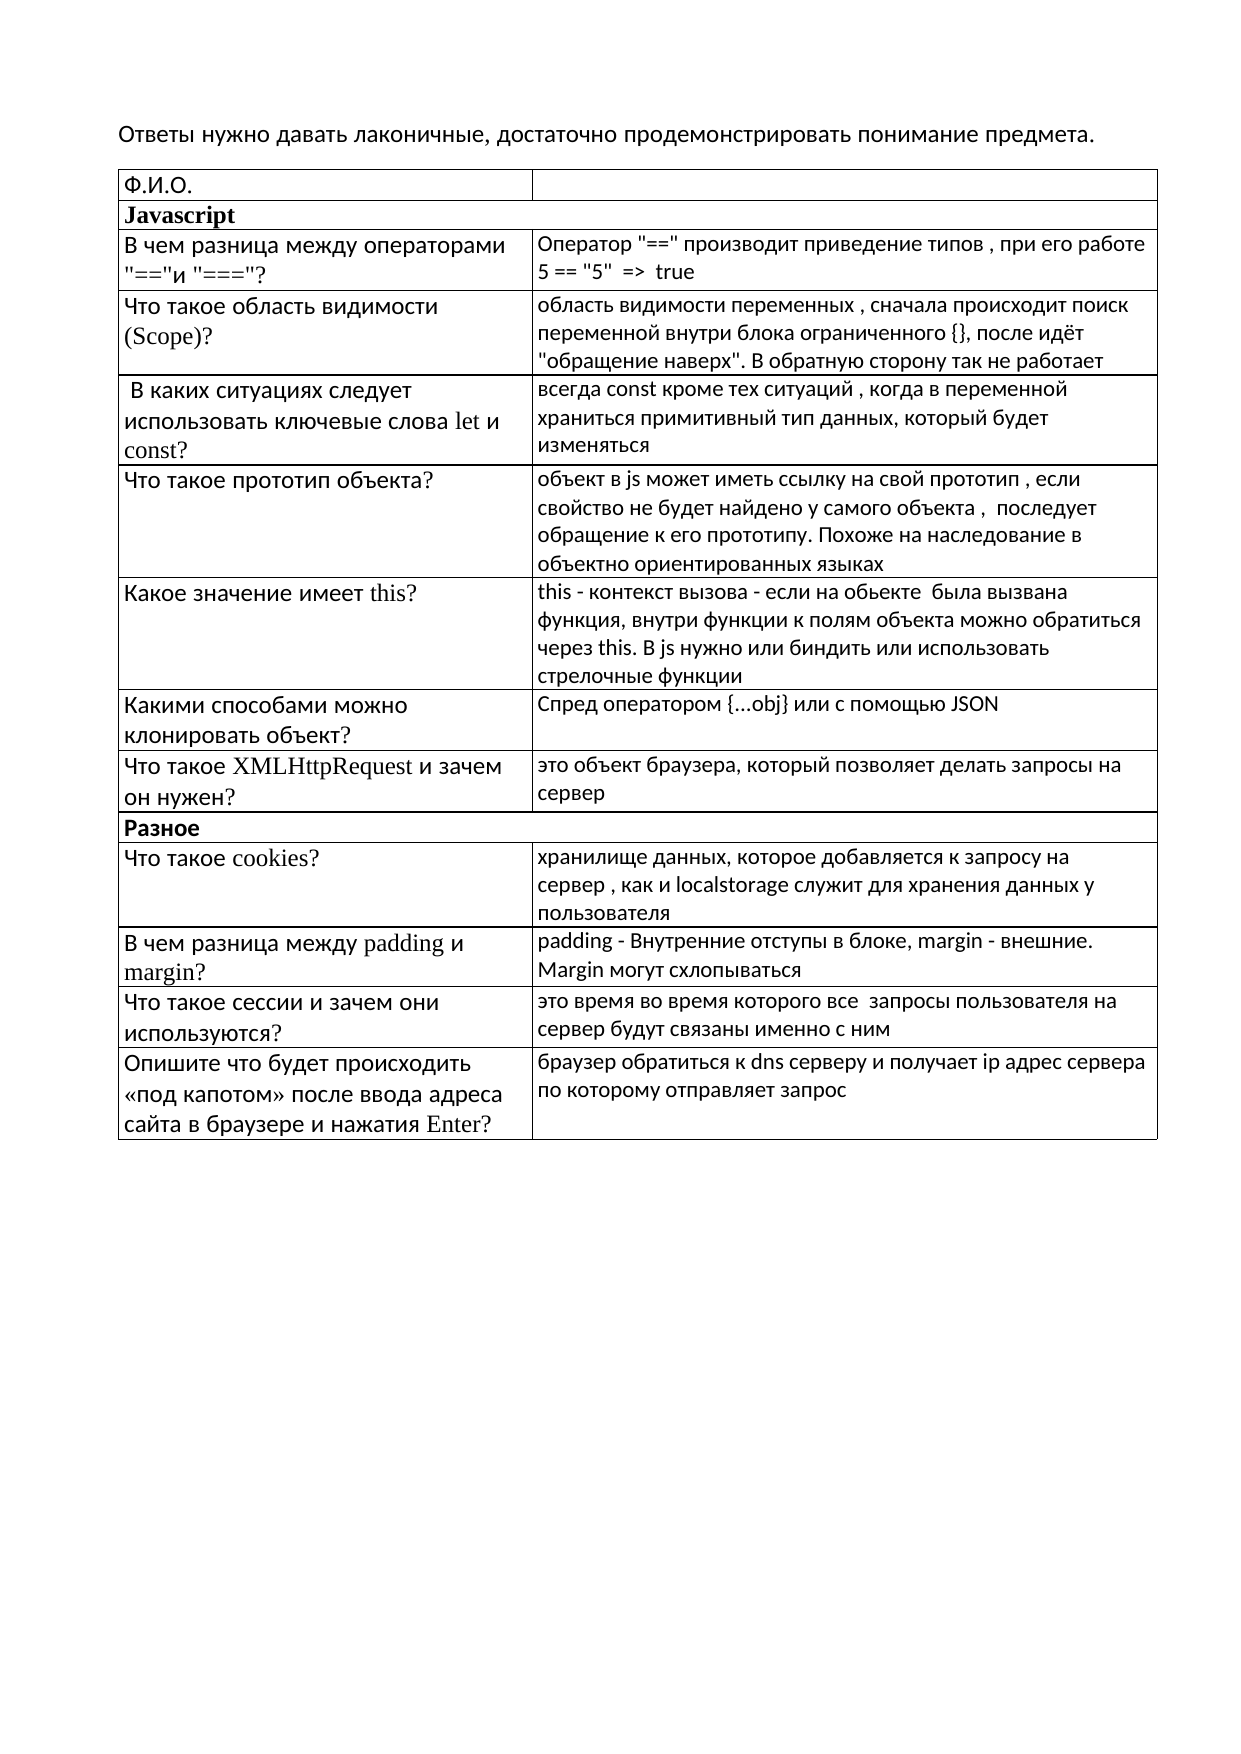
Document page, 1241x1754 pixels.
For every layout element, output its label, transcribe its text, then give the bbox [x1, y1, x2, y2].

table_cell Разное [119, 813, 1157, 842]
table_cell В чем разница между операторами "=="и "==="? [119, 230, 532, 290]
table_cell это время во время которого все запросы пользователя на сервер будут связаны именно с ним [533, 987, 1157, 1047]
table_header [533, 170, 1157, 200]
table_cell В чем разница между padding и margin? [119, 928, 532, 986]
table_cell this - контекст вызова - если на обьекте была вызвана функция, внутри функции к полям объекта можно обратиться через this. В js нужно или биндить или использовать стрелочные функции [533, 578, 1157, 689]
table_cell Опишите что будет происходить «под капотом» после ввода адреса сайта в браузере и нажатия Enter? [119, 1048, 532, 1139]
table_cell padding - Внутренние отступы в блоке, margin - внешние. Margin могут схлопываться [533, 928, 1157, 986]
table_cell это объект браузера, который позволяет делать запросы на сервер [533, 751, 1157, 811]
table_cell Спред оператором {...obj} или с помощью JSON [533, 690, 1157, 750]
table_cell Какими способами можно клонировать объект? [119, 690, 532, 750]
table_cell Javascript [119, 201, 1157, 229]
table_cell браузер обратиться к dns серверу и получает ip адрес сервера по которому отправляет запрос [533, 1048, 1157, 1139]
text Ответы нужно давать лаконичные, достаточно продемонстрировать понимание предмета. [118, 118, 1122, 149]
table_cell Оператор "==" производит приведение типов , при его работе 5 == "5" => true [533, 230, 1157, 290]
table_cell Что такое cookies? [119, 843, 532, 926]
table_cell всегда const кроме тех ситуаций , когда в переменной храниться примитивный тип данных, который будет изменяться [533, 376, 1157, 464]
table_header Ф.И.О. [119, 170, 532, 200]
table_cell хранилище данных, которое добавляется к запросу на сервер , как и localstorage служит для хранения данных у пользователя [533, 843, 1157, 926]
table_cell Что такое область видимости (Scope)? [119, 291, 532, 374]
table_cell Что такое XMLHttpRequest и зачем он нужен? [119, 751, 532, 811]
table_cell Что такое сессии и зачем они используются? [119, 987, 532, 1047]
table_cell область видимости переменных , сначала происходит поиск переменной внутри блока ограниченного {}, после идёт "обращение наверх". В обратную сторону так не работает [533, 291, 1157, 374]
table_cell Что такое прототип объекта? [119, 466, 532, 577]
table_cell Какое значение имеет this? [119, 578, 532, 689]
table_cell В каких ситуациях следует использовать ключевые слова let и const? [119, 376, 532, 464]
table_cell объект в js может иметь ссылку на свой прототип , если свойство не будет найдено у самого объекта , последует обращение к его прототипу. Похоже на наследование в объектно ориентированных языках [533, 466, 1157, 577]
